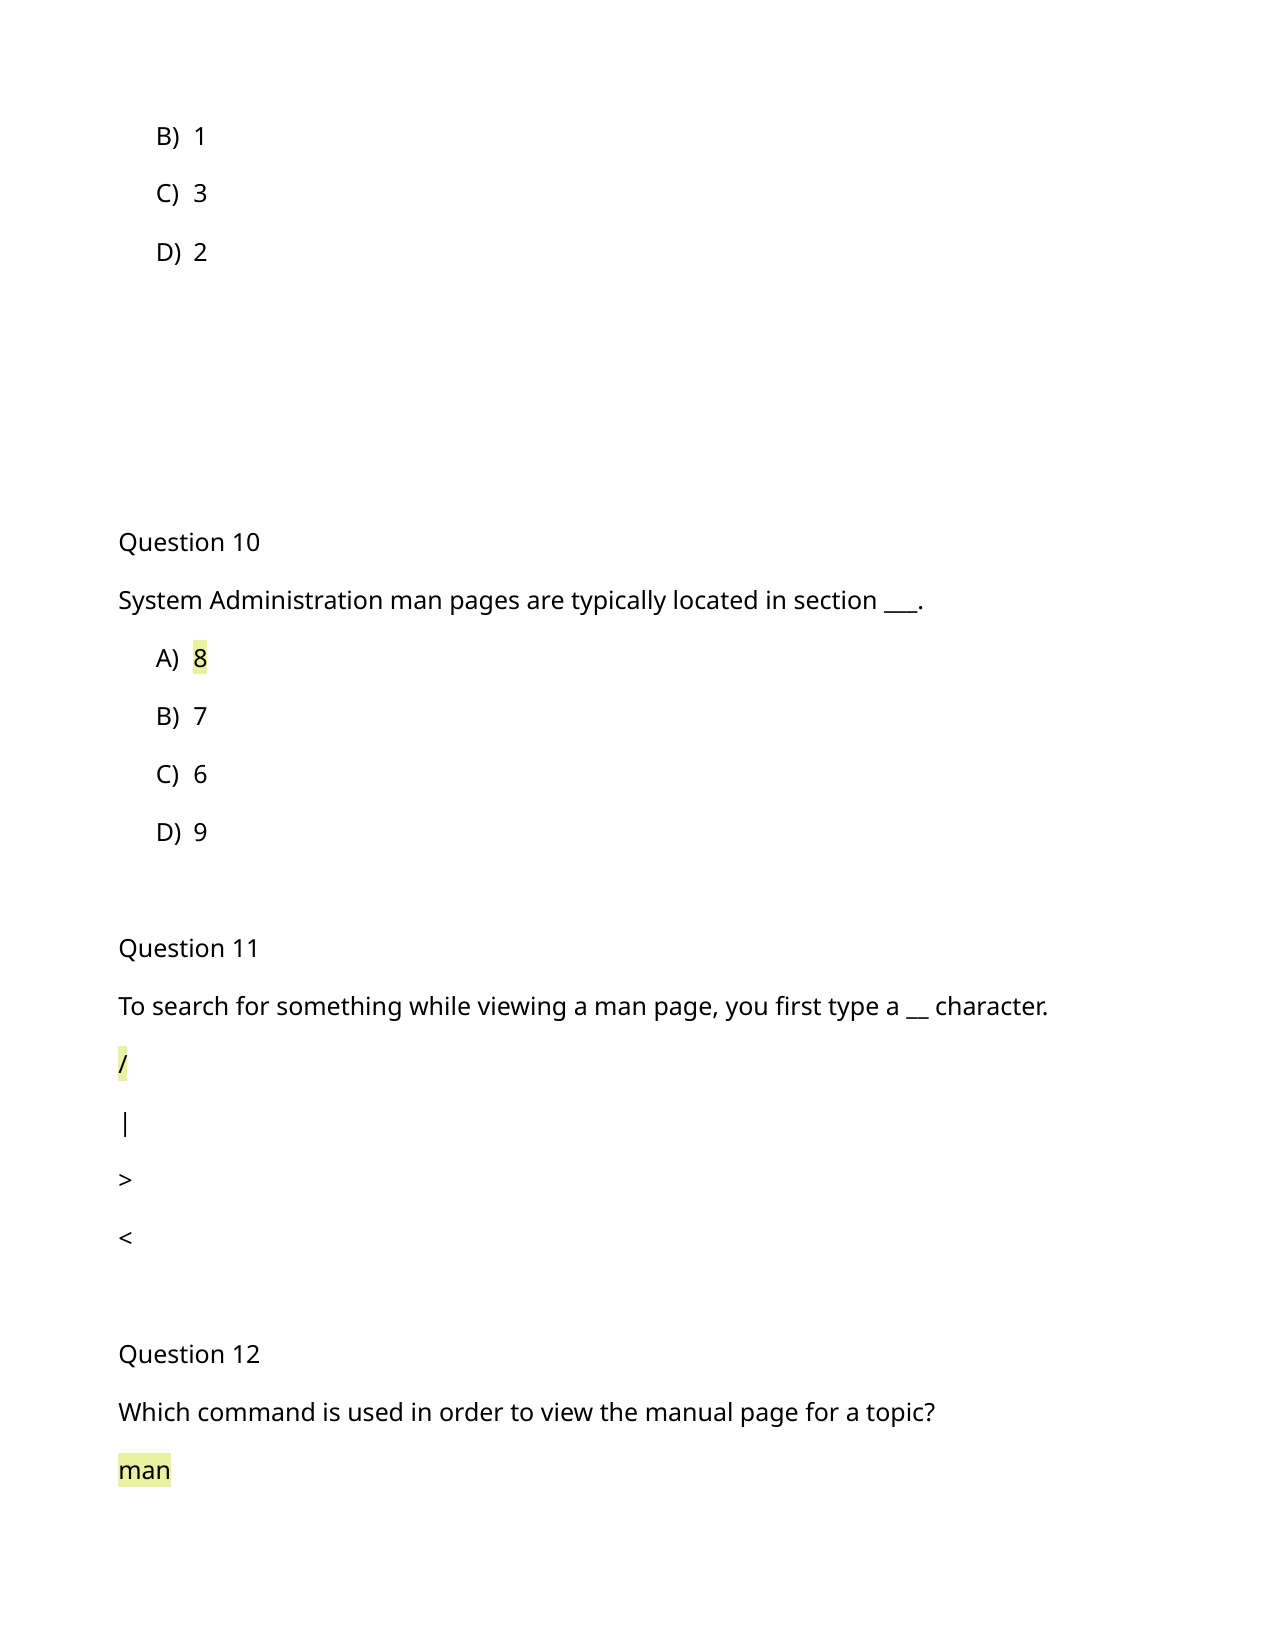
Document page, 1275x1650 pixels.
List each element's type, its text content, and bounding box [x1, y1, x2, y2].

list 9 [156, 814, 1157, 848]
list 8 [156, 640, 1157, 674]
text Which command is used in order to view the manual page for a topic? [118, 1394, 1157, 1429]
text / [118, 1046, 1157, 1081]
text man [118, 1453, 1157, 1487]
text | [118, 1104, 1157, 1138]
list 3 [156, 176, 1157, 210]
text < [118, 1221, 1157, 1254]
list 2 [156, 234, 1157, 268]
list 7 [156, 698, 1157, 732]
list 6 [156, 756, 1157, 790]
text To search for something while viewing a man page, you first type a __ character. [118, 988, 1157, 1022]
text System Administration man pages are typically located in section ___. [118, 582, 1157, 616]
text > [118, 1162, 1157, 1197]
text Question 10 [118, 524, 1157, 558]
list 1 [156, 118, 1157, 152]
text Question 12 [118, 1337, 1157, 1371]
text Question 11 [118, 930, 1157, 964]
